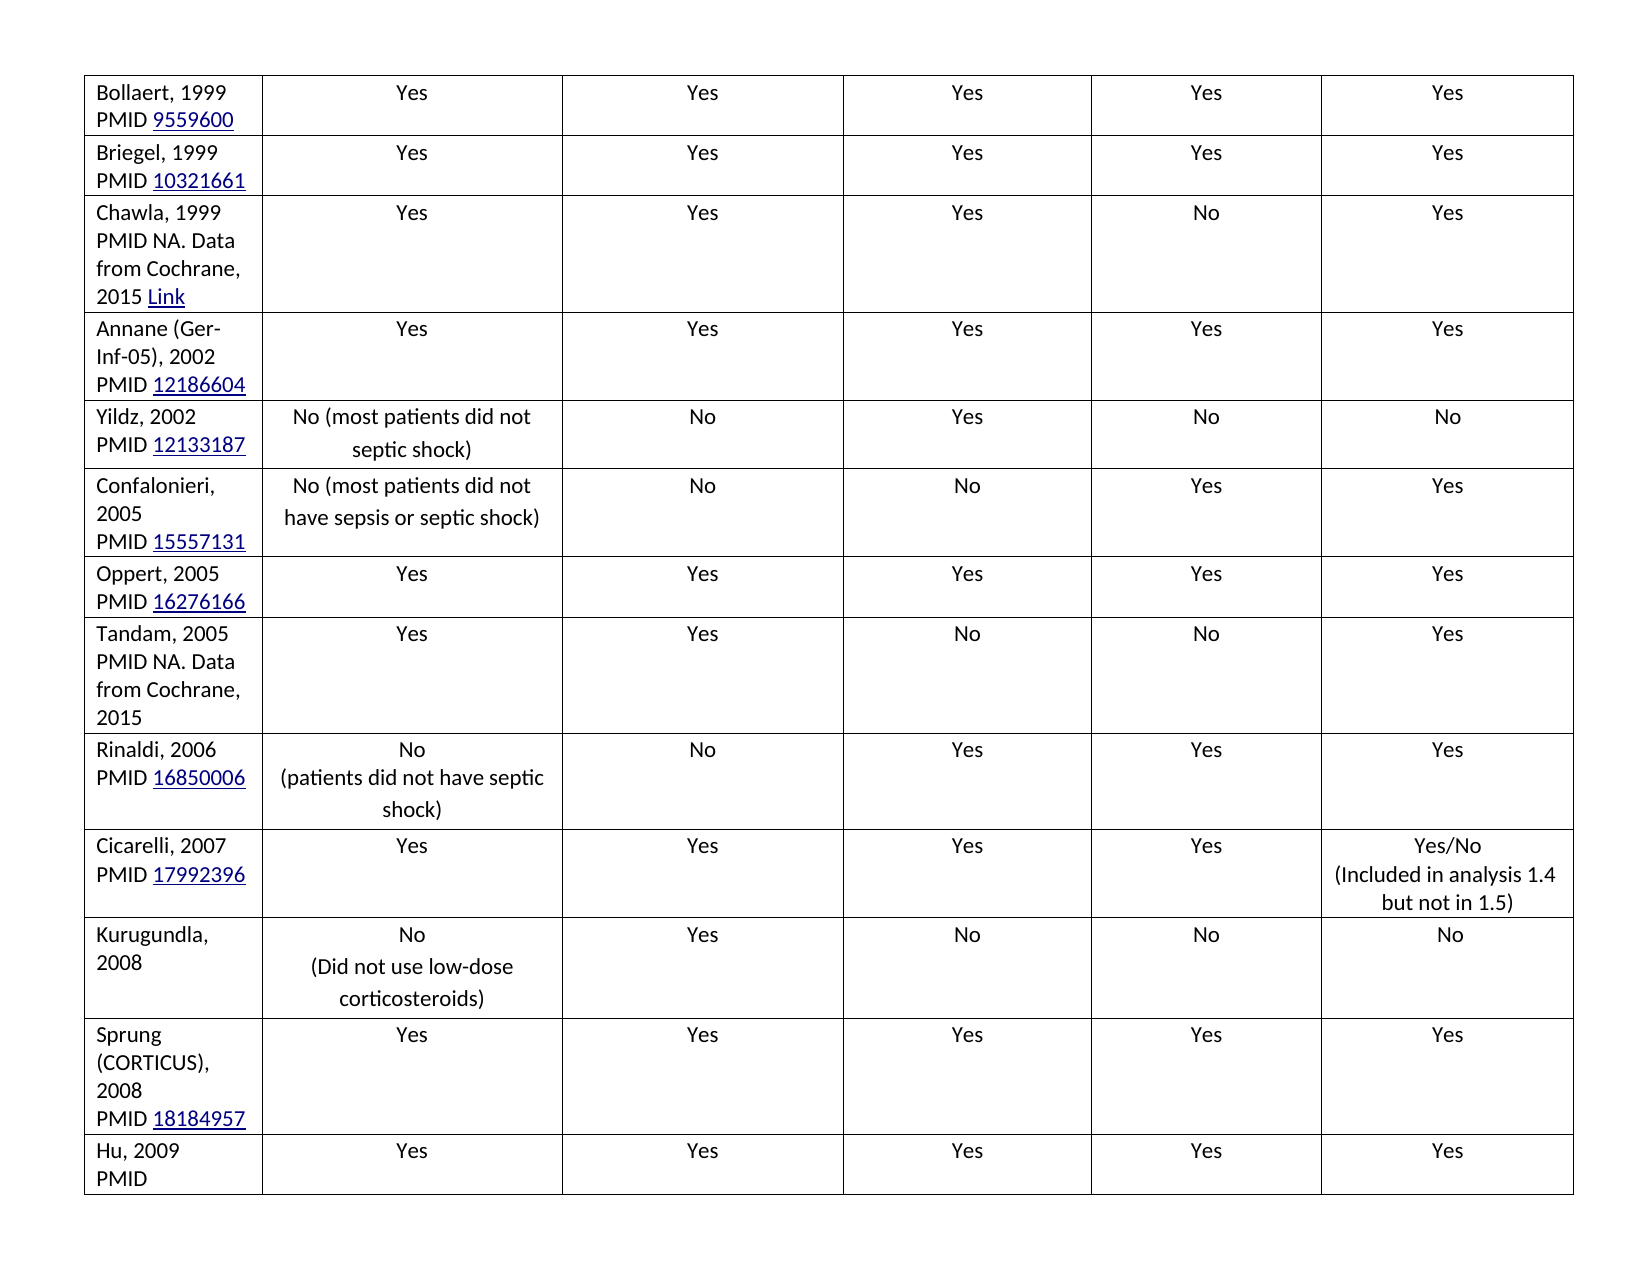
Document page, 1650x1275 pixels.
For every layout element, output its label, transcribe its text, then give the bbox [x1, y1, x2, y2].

table_cell No [1092, 918, 1321, 1018]
table_cell Oppert, 2005 PMID 16276166 [85, 557, 262, 617]
table_cell No [1322, 918, 1573, 1018]
table_cell No [563, 734, 843, 829]
table_cell Yes [263, 313, 562, 400]
table_cell Yes [1322, 618, 1573, 733]
table_cell Yes [563, 830, 843, 917]
table_cell Yes [844, 830, 1091, 917]
table_cell Yes [1092, 734, 1321, 829]
table_cell No [844, 918, 1091, 1018]
table_cell Chawla, 1999 PMID NA. Data from Cochrane, 2015 Link [85, 196, 262, 312]
table_cell No [563, 401, 843, 468]
table_cell Yes [563, 1135, 843, 1194]
table_cell Hu, 2009 PMID [85, 1135, 262, 1194]
table_cell Yes [263, 76, 562, 135]
table_cell No [844, 469, 1091, 556]
table_cell Yes [563, 76, 843, 135]
table_cell Tandam, 2005 PMID NA. Data from Cochrane, 2015 [85, 618, 262, 733]
table_cell Yes [844, 76, 1091, 135]
table_cell Yes [563, 918, 843, 1018]
table_cell Yes [263, 136, 562, 195]
table_cell Yes [1322, 557, 1573, 617]
table_cell Yes [1092, 1019, 1321, 1134]
table_cell Bollaert, 1999 PMID 9559600 [85, 76, 262, 135]
table_cell Yes [844, 734, 1091, 829]
table_cell No (most patients did not septic shock) [263, 401, 562, 468]
table_cell Yildz, 2002 PMID 12133187 [85, 401, 262, 468]
table_cell No (patients did not have septic shock) [263, 734, 562, 829]
table_cell Yes [263, 1135, 562, 1194]
table_cell Yes [844, 401, 1091, 468]
table_cell Yes [1092, 1135, 1321, 1194]
table_cell No [844, 618, 1091, 733]
table_cell Yes [563, 313, 843, 400]
table_cell Yes [263, 196, 562, 312]
table_cell Yes [1092, 76, 1321, 135]
table_cell Kurugundla, 2008 [85, 918, 262, 1018]
table_cell No [563, 469, 843, 556]
table_cell Yes [1322, 196, 1573, 312]
table_cell Annane (Ger-Inf-05), 2002 PMID 12186604 [85, 313, 262, 400]
table_cell Yes [563, 1019, 843, 1134]
table_cell Yes [844, 196, 1091, 312]
table_cell No [1092, 401, 1321, 468]
table_cell Yes [844, 1019, 1091, 1134]
table_cell Cicarelli, 2007 PMID 17992396 [85, 830, 262, 917]
table_cell No [1092, 618, 1321, 733]
table_cell Yes [1092, 313, 1321, 400]
table_cell No (Did not use low-dose corticosteroids) [263, 918, 562, 1018]
table_cell Yes/No (Included in analysis 1.4 but not in 1.5) [1322, 830, 1573, 917]
table_cell Yes [263, 1019, 562, 1134]
table_cell Yes [1322, 136, 1573, 195]
table_cell Yes [1322, 76, 1573, 135]
table_cell Yes [263, 557, 562, 617]
table_cell Yes [844, 313, 1091, 400]
table_cell Yes [1322, 469, 1573, 556]
table_cell Yes [263, 830, 562, 917]
table_cell No (most patients did not have sepsis or septic shock) [263, 469, 562, 556]
table_cell Sprung (CORTICUS), 2008 PMID 18184957 [85, 1019, 262, 1134]
table_cell Yes [1322, 1135, 1573, 1194]
table_cell Yes [844, 557, 1091, 617]
table_cell Rinaldi, 2006 PMID 16850006 [85, 734, 262, 829]
table_cell Yes [563, 557, 843, 617]
table_cell Yes [563, 618, 843, 733]
table_cell Yes [263, 618, 562, 733]
table_cell Yes [1322, 734, 1573, 829]
table_cell No [1322, 401, 1573, 468]
table_cell Yes [1092, 469, 1321, 556]
table_cell Yes [1092, 830, 1321, 917]
table_cell Yes [844, 1135, 1091, 1194]
table_cell Yes [563, 136, 843, 195]
table_cell Yes [1322, 313, 1573, 400]
table_cell Briegel, 1999 PMID 10321661 [85, 136, 262, 195]
table_cell Yes [1322, 1019, 1573, 1134]
table_cell No [1092, 196, 1321, 312]
table_cell Yes [563, 196, 843, 312]
table_cell Yes [1092, 136, 1321, 195]
table_cell Confalonieri, 2005 PMID 15557131 [85, 469, 262, 556]
table_cell Yes [1092, 557, 1321, 617]
table_cell Yes [844, 136, 1091, 195]
